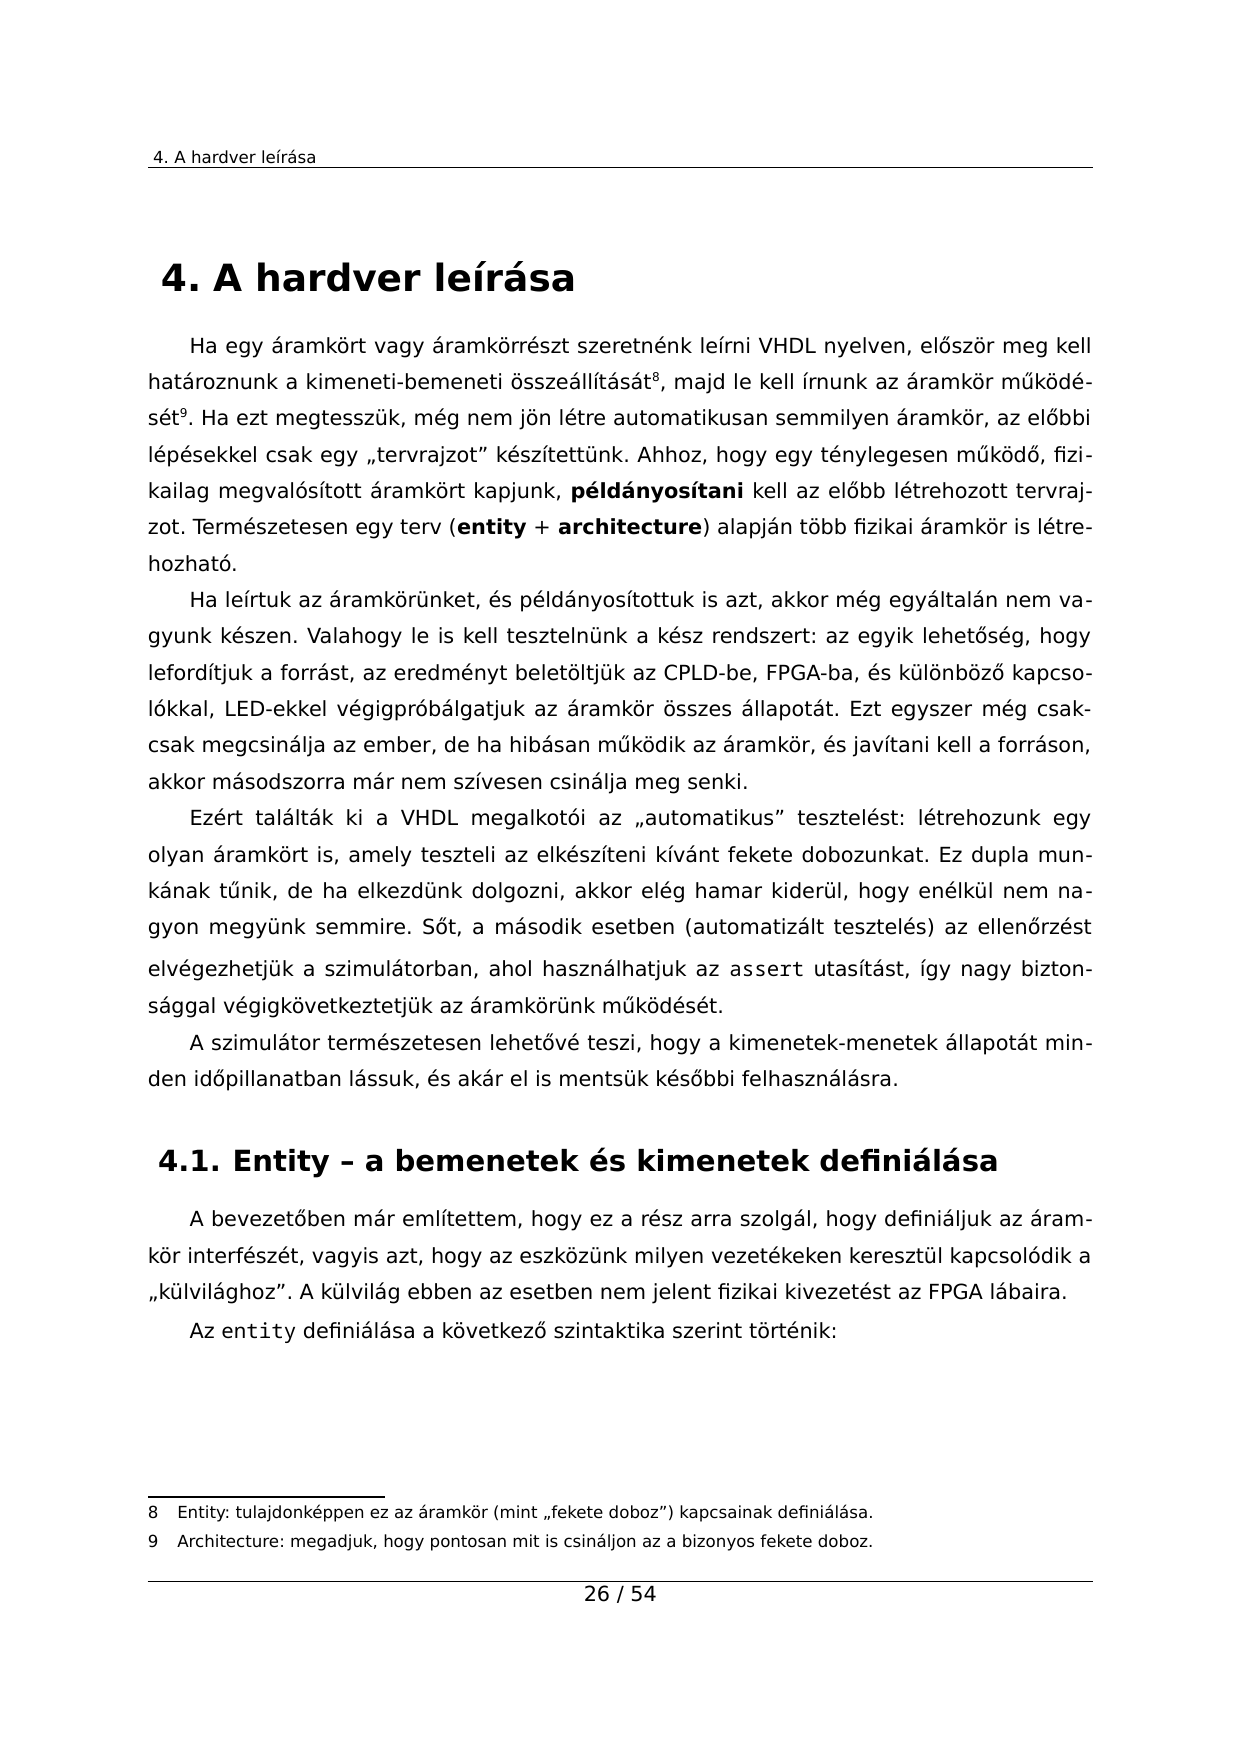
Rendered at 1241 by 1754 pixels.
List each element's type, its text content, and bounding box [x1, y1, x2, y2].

subtitle Entity – a bemenetek és kimenetek definiálása [148, 1145, 1093, 1179]
text Az entity definiálása a következő szintaktika szerint történik: [148, 1316, 1093, 1345]
text Entity: tulajdonképpen ez az áramkör (mint „fekete doboz”) kapcsainak definiálása. [148, 1503, 1093, 1523]
subtitle A hardver leírása [148, 256, 1093, 300]
text Architecture: megadjuk, hogy pontosan mit is csináljon az a bizonyos fekete doboz. [148, 1532, 1093, 1552]
text Ezért találták ki a VHDL megalkotói az „automatikus” tesztelést: létrehozunk egy olyan áramkört is, amely teszteli az elkészíteni kívánt fekete dobozunkat. Ez dupla mun­kának tűnik, de ha elkezdünk dolgozni, akkor elég hamar kiderül, hogy enélkül nem na­gyon megyünk semmire. Sőt, a második esetben (automatizált tesztelés) az ellenőrzést elvégezhetjük a szimulátorban, ahol használhatjuk az assert utasítást, így nagy bizton­sággal végigkövetkeztetjük az áramkörünk működését. [148, 806, 1093, 1018]
text A szimulátor természetesen lehetővé teszi, hogy a kimenetek-menetek állapotát min­den időpillanatban lássuk, és akár el is mentsük későbbi felhasználásra. [148, 1031, 1093, 1091]
text Ha egy áramkört vagy áramkörrészt szeretnénk leírni VHDL nyelven, először meg kell határoznunk a kimeneti-bemeneti összeállítását, majd le kell írnunk az áramkör működé­sét. Ha ezt megtesszük, még nem jön létre automatikusan semmilyen áramkör, az előbbi lépésekkel csak egy „tervrajzot” készítettünk. Ahhoz, hogy egy ténylegesen működő, fizi­kailag megvalósított áramkört kapjunk, példányosítani kell az előbb létrehozott tervraj­zot. Természetesen egy terv (entity + architecture) alapján több fizikai áramkör is létre­hozható. [148, 334, 1093, 576]
text A bevezetőben már említettem, hogy ez a rész arra szolgál, hogy definiáljuk az áram­kör interfészét, vagyis azt, hogy az eszközünk milyen vezetékeken keresztül kapcsolódik a „külvilághoz”. A külvilág ebben az esetben nem jelent fizikai kivezetést az FPGA lábaira. [148, 1207, 1093, 1304]
text Ha leírtuk az áramkörünket, és példányosítottuk is azt, akkor még egyáltalán nem va­gyunk készen. Valahogy le is kell tesztelnünk a kész rendszert: az egyik lehetőség, hogy lefordítjuk a forrást, az eredményt beletöltjük az CPLD-be, FPGA-ba, és különböző kapcso­lókkal, LED-ekkel végigpróbálgatjuk az áramkör összes állapotát. Ezt egyszer még csak-csak megcsinálja az ember, de ha hibásan működik az áramkör, és javítani kell a forráson, akkor másodszorra már nem szívesen csinálja meg senki. [148, 588, 1093, 794]
